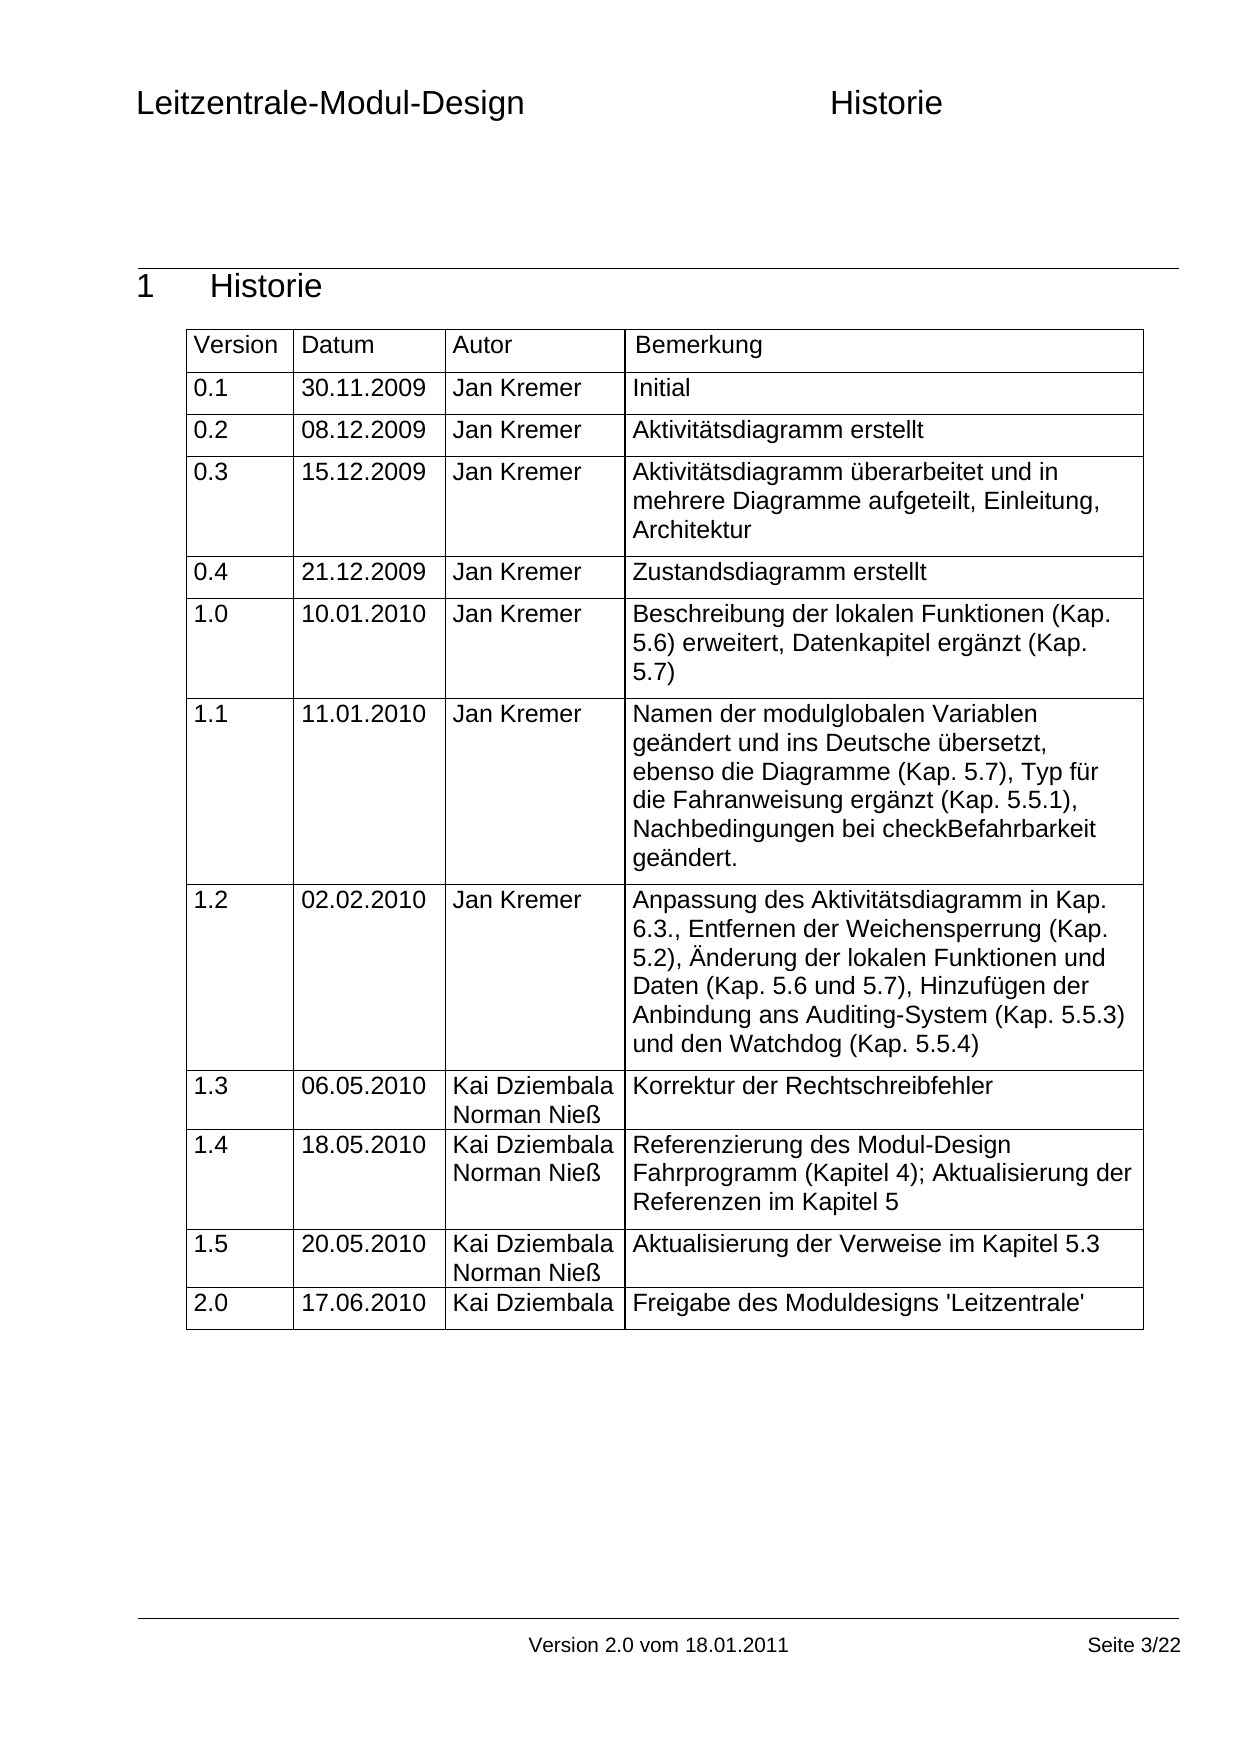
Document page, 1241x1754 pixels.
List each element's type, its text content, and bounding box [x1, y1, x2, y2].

subtitle Historie [136, 289, 1181, 304]
table_header Autor [446, 330, 624, 372]
table_cell Jan Kremer [446, 885, 624, 1070]
table_cell Aktualisierung der Verweise im Kapitel 5.3 [626, 1230, 1143, 1287]
table_header Version [187, 330, 293, 372]
table_cell 0.3 [187, 457, 293, 556]
table_cell Jan Kremer [446, 557, 624, 598]
table_cell Namen der modulglobalen Variablen geändert und ins Deutsche übersetzt, ebenso die Diagramme (Kap. 5.7), Typ für die Fahranweisung ergänzt (Kap. 5.5.1), Nachbedingungen bei checkBefahrbarkeit geändert. [626, 699, 1143, 884]
table_cell 21.12.2009 [294, 557, 445, 598]
table_cell Jan Kremer [446, 599, 624, 698]
table_cell Jan Kremer [446, 415, 624, 456]
table_cell Korrektur der Rechtschreibfehler [626, 1071, 1143, 1129]
table_cell 10.01.2010 [294, 599, 445, 698]
table_cell 0.4 [187, 557, 293, 598]
table_cell Jan Kremer [446, 457, 624, 556]
table_cell 1.5 [187, 1230, 293, 1287]
table_cell Aktivitätsdiagramm überarbeitet und in mehrere Diagramme aufgeteilt, Einleitung, Architektur [626, 457, 1143, 556]
table_cell Aktivitätsdiagramm erstellt [626, 415, 1143, 456]
table_cell 1.0 [187, 599, 293, 698]
table_cell Jan Kremer [446, 373, 624, 414]
table_cell 0.2 [187, 415, 293, 456]
table_cell 02.02.2010 [294, 885, 445, 1070]
table_cell 11.01.2010 [294, 699, 445, 884]
table_cell 18.05.2010 [294, 1130, 445, 1228]
table_cell Initial [626, 373, 1143, 414]
table_cell 17.06.2010 [294, 1288, 445, 1329]
table_cell Kai Dziembala Norman Nieß [446, 1071, 624, 1129]
table_cell 2.0 [187, 1288, 293, 1329]
table_cell Freigabe des Moduldesigns 'Leitzentrale' [626, 1288, 1143, 1329]
table_cell 30.11.2009 [294, 373, 445, 414]
table_cell 15.12.2009 [294, 457, 445, 556]
table_cell 1.3 [187, 1071, 293, 1129]
table_header Datum [294, 330, 445, 372]
table_cell Kai Dziembala Norman Nieß [446, 1230, 624, 1287]
table_cell Beschreibung der lokalen Funktionen (Kap. 5.6) erweitert, Datenkapitel ergänzt (Kap. 5.7) [626, 599, 1143, 698]
table_cell 08.12.2009 [294, 415, 445, 456]
table_cell 20.05.2010 [294, 1230, 445, 1287]
table_cell Referenzierung des Modul-Design Fahrprogramm (Kapitel 4); Aktualisierung der Referenzen im Kapitel 5 [626, 1130, 1143, 1228]
table_cell 1.2 [187, 885, 293, 1070]
table_header Bemerkung [626, 330, 1143, 372]
table_cell 0.1 [187, 373, 293, 414]
table_cell 1.4 [187, 1130, 293, 1228]
table_cell 1.1 [187, 699, 293, 884]
table_cell 06.05.2010 [294, 1071, 445, 1129]
table_cell Jan Kremer [446, 699, 624, 884]
table_cell Kai Dziembala [446, 1288, 624, 1329]
table_cell Kai Dziembala Norman Nieß [446, 1130, 624, 1228]
table_cell Zustandsdiagramm erstellt [626, 557, 1143, 598]
table_cell Anpassung des Aktivitätsdiagramm in Kap. 6.3., Entfernen der Weichensperrung (Kap. 5.2), Änderung der lokalen Funktionen und Daten (Kap. 5.6 und 5.7), Hinzufügen der Anbindung ans Auditing-System (Kap. 5.5.3) und den Watchdog (Kap. 5.5.4) [626, 885, 1143, 1070]
